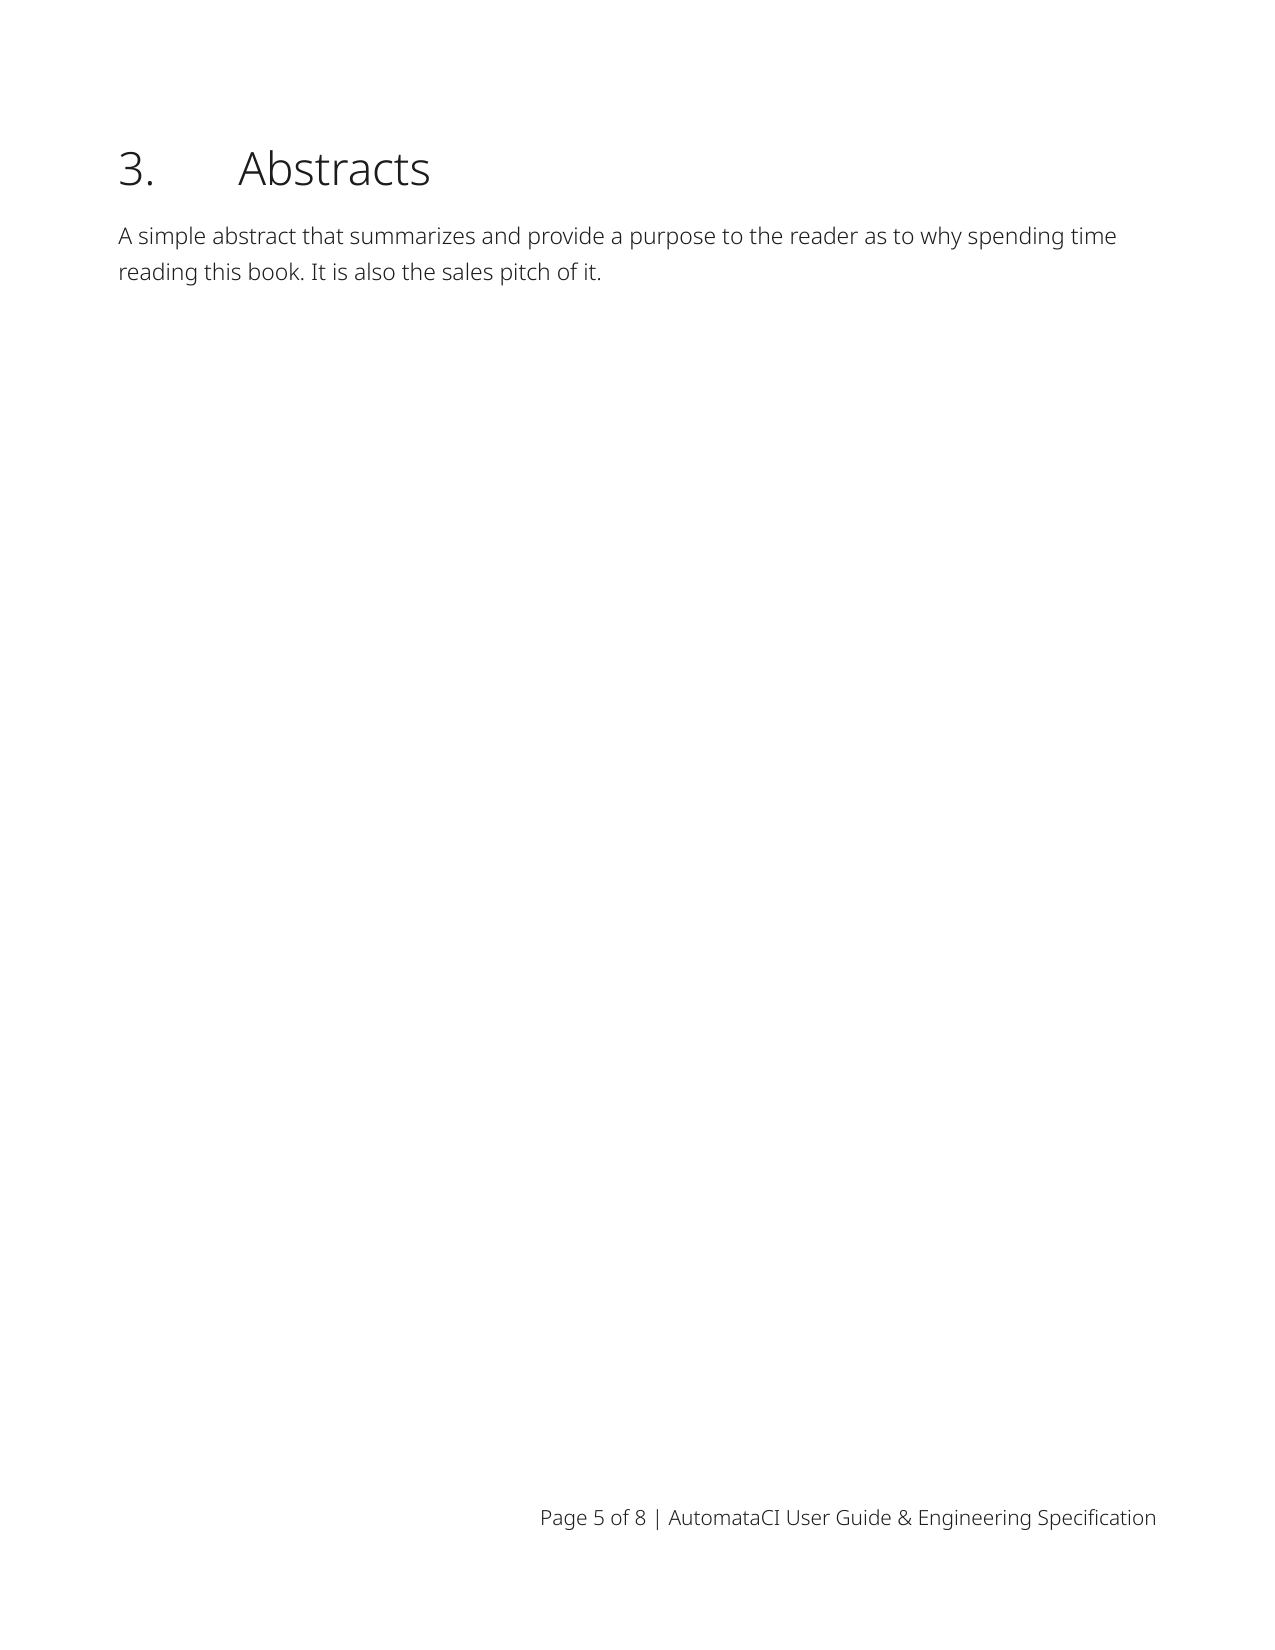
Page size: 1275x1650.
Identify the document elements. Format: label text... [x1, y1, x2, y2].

text A simple abstract that summarizes and provide a purpose to the reader as to why spending time reading this book. It is also the sales pitch of it. [118, 220, 1157, 287]
subtitle Abstracts [118, 136, 1157, 198]
